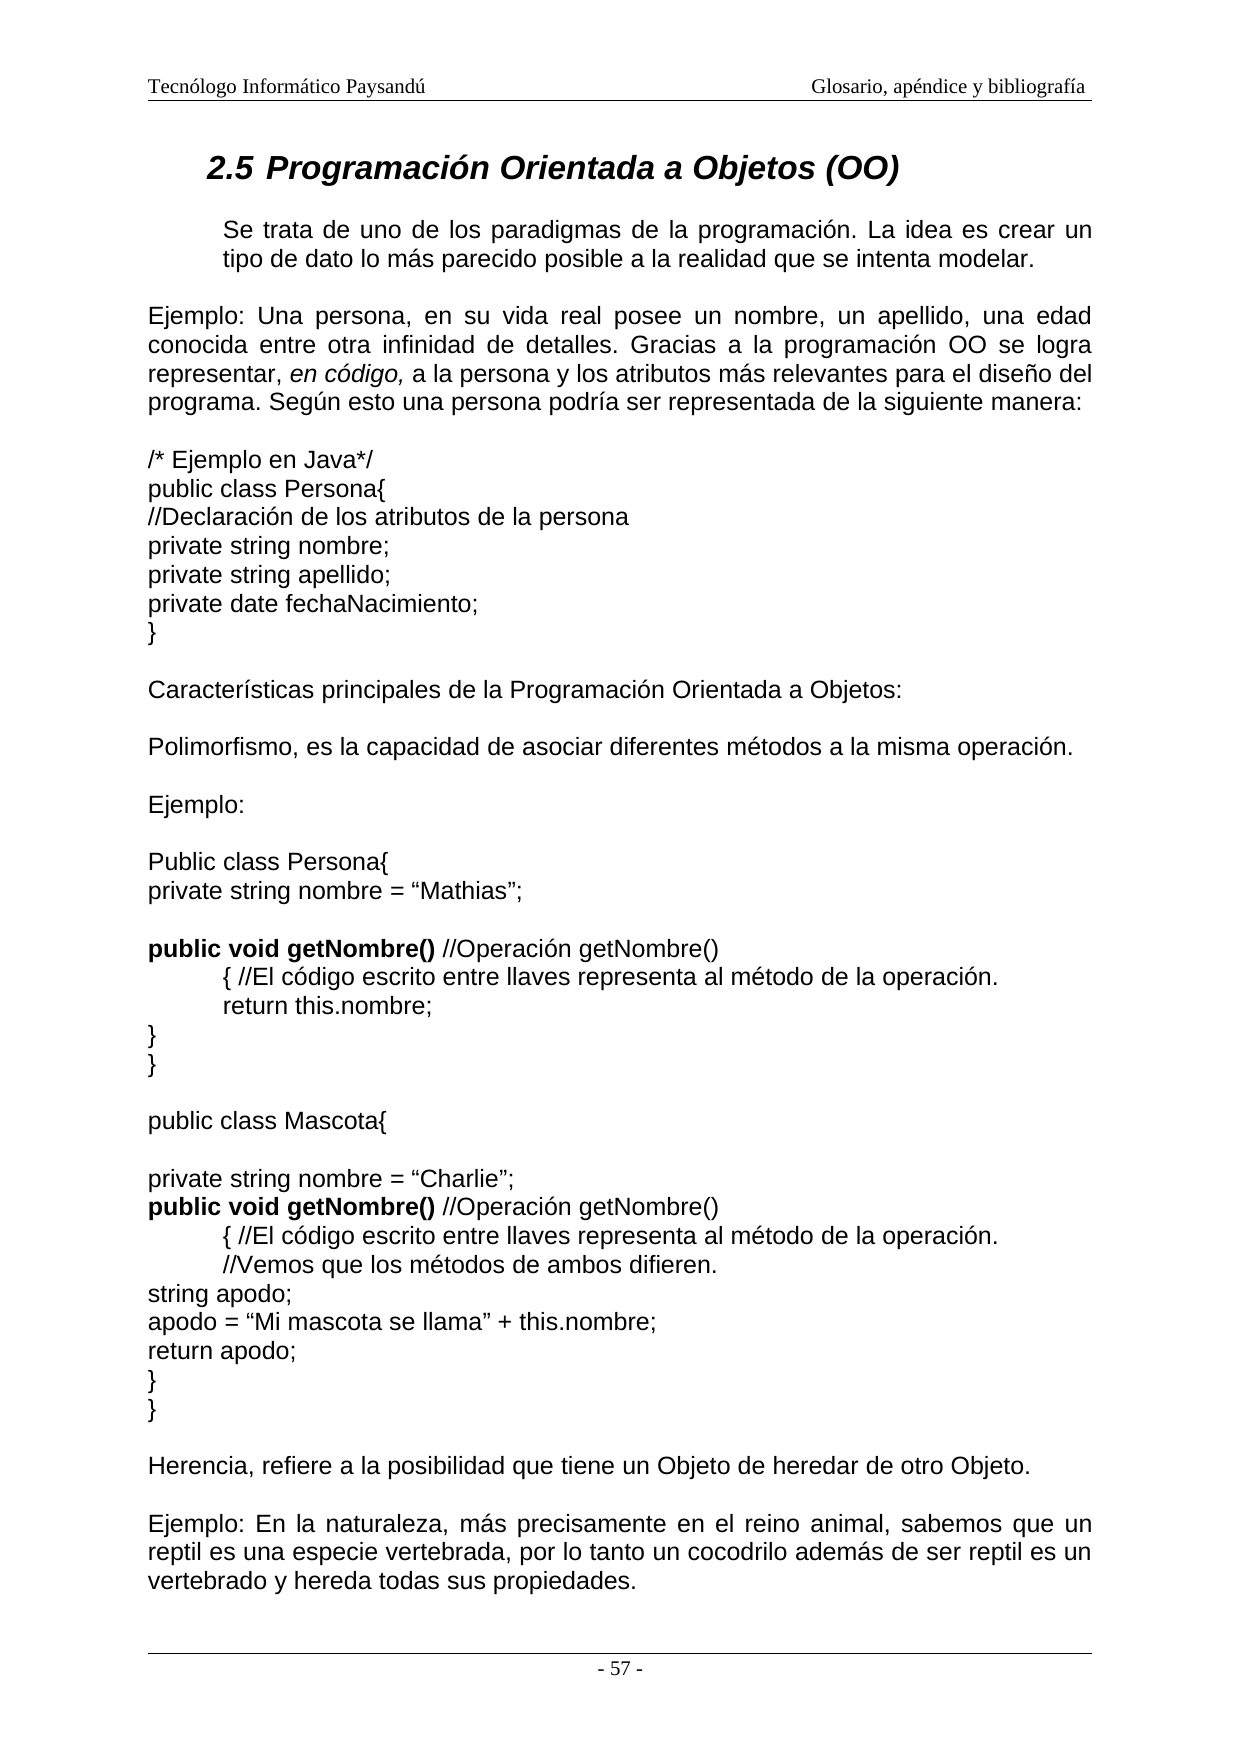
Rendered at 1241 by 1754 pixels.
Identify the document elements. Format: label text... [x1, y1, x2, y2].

text apodo = “Mi mascota se llama” + this.nombre; [148, 1307, 1092, 1336]
list Se trata de uno de los paradigmas de la programación. La idea es crear un tipo de dato lo más parecido posible a la realidad que se intenta modelar. [185, 215, 1092, 272]
text Ejemplo: [148, 790, 1092, 819]
text private string nombre; [148, 531, 1092, 560]
text //Declaración de los atributos de la persona [148, 502, 1092, 531]
text private string nombre = “Mathias”; [148, 876, 1092, 905]
text public class Persona{ [148, 474, 1092, 502]
text public void getNombre() //Operación getNombre() [148, 934, 1092, 962]
text Public class Persona{ [148, 847, 1092, 876]
text } [148, 617, 1092, 646]
text //Vemos que los métodos de ambos difieren. [148, 1250, 1092, 1279]
text private string nombre = “Charlie”; [148, 1164, 1092, 1192]
text } [148, 1049, 1092, 1077]
text Polimorfismo, es la capacidad de asociar diferentes métodos a la misma operación. [148, 732, 1092, 761]
text { //El código escrito entre llaves representa al método de la operación. [148, 962, 1092, 991]
text return this.nombre; [148, 991, 1092, 1020]
text } [148, 1394, 1092, 1422]
subtitle Programación Orientada a Objetos (OO) [207, 148, 1092, 186]
text Características principales de la Programación Orientada a Objetos: [148, 675, 1092, 704]
text string apodo; [148, 1279, 1092, 1307]
text /* Ejemplo en Java*/ [148, 445, 1092, 474]
text return apodo; [148, 1336, 1092, 1365]
text private string apellido; [148, 560, 1092, 589]
text private date fechaNacimiento; [148, 589, 1092, 617]
text } [148, 1365, 1092, 1394]
text } [148, 1020, 1092, 1049]
text public class Mascota{ [148, 1106, 1092, 1135]
text Herencia, refiere a la posibilidad que tiene un Objeto de heredar de otro Objeto. [148, 1451, 1092, 1480]
text Ejemplo: En la naturaleza, más precisamente en el reino animal, sabemos que un reptil es una especie vertebrada, por lo tanto un cocodrilo además de ser reptil es un vertebrado y hereda todas sus propiedades. [148, 1509, 1092, 1595]
text Ejemplo: Una persona, en su vida real posee un nombre, un apellido, una edad conocida entre otra infinidad de detalles. Gracias a la programación OO se logra representar, en código, a la persona y los atributos más relevantes para el diseño del programa. Según esto una persona podría ser representada de la siguiente manera: [148, 301, 1092, 416]
text { //El código escrito entre llaves representa al método de la operación. [148, 1221, 1092, 1250]
text public void getNombre() //Operación getNombre() [148, 1192, 1092, 1221]
